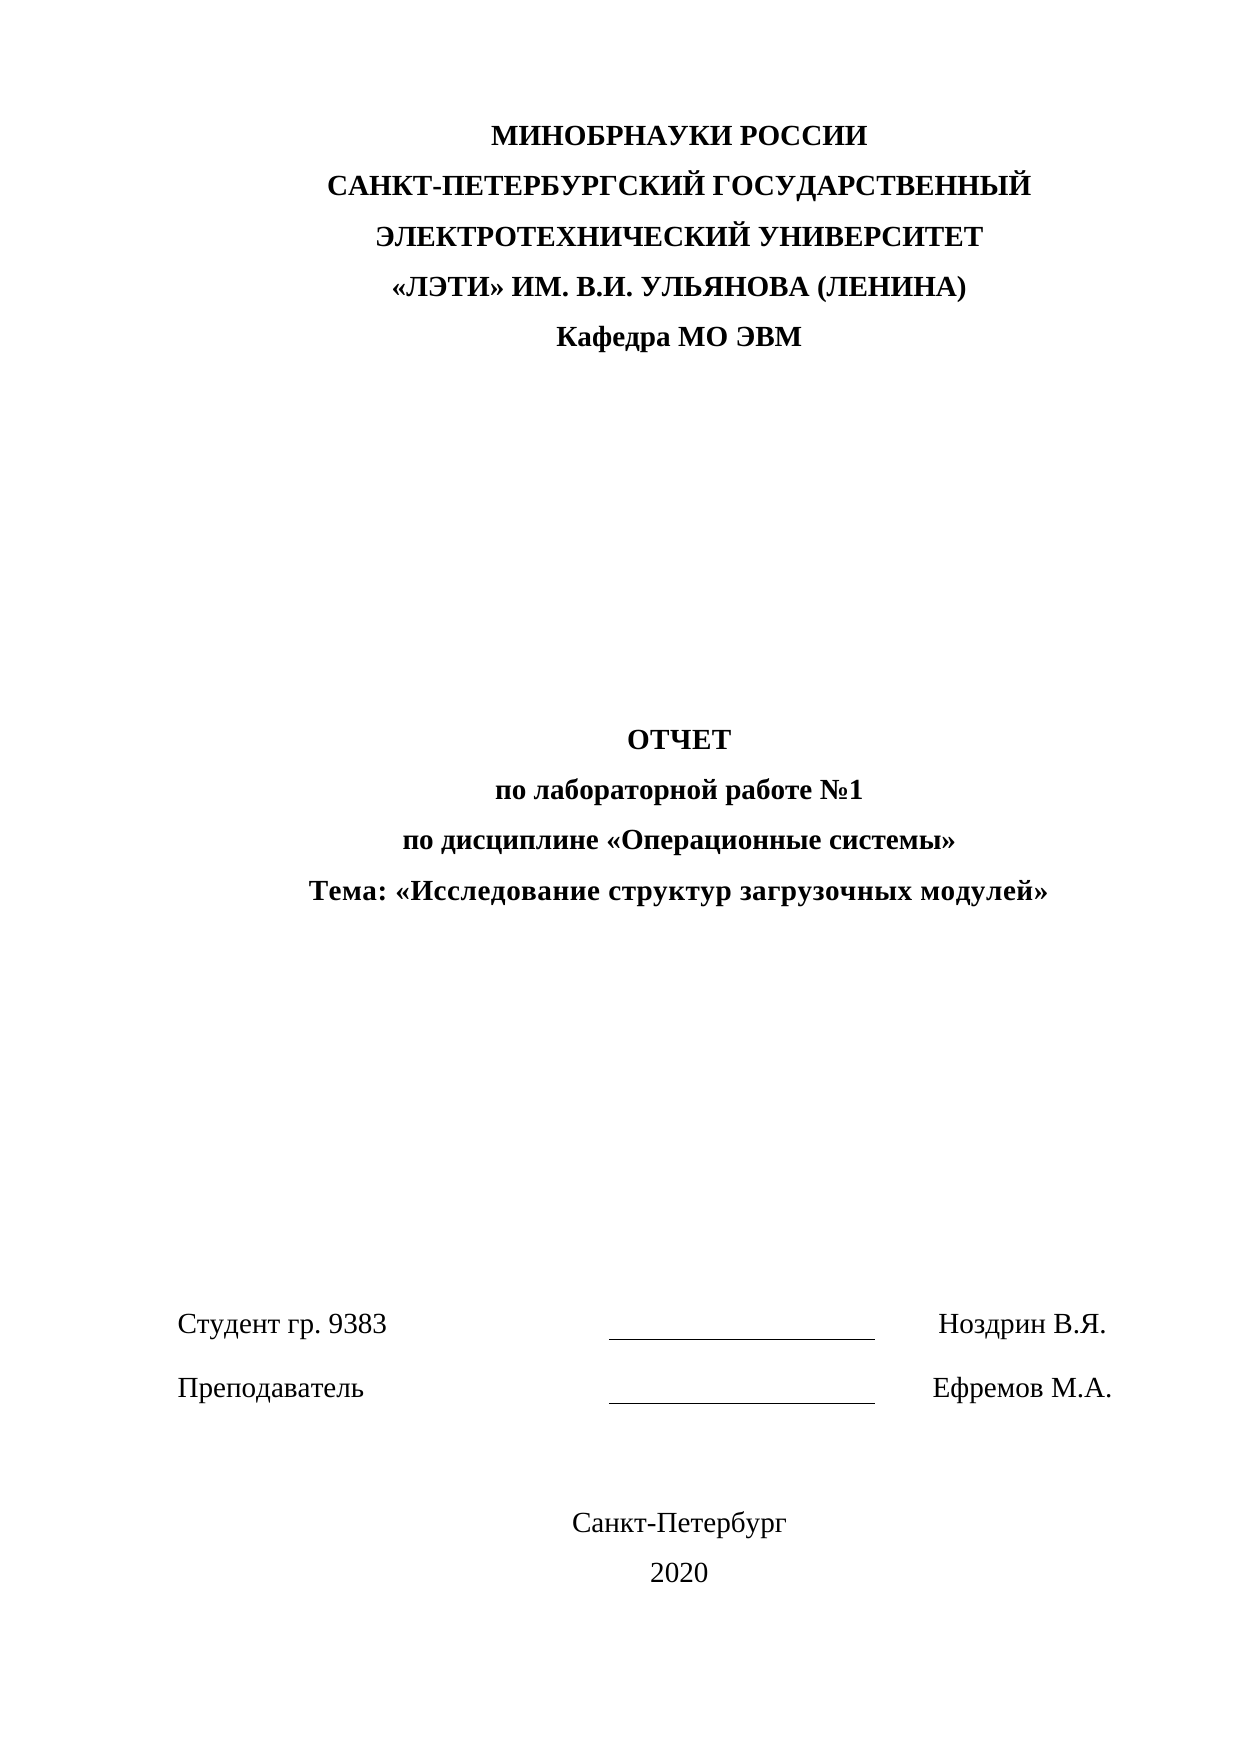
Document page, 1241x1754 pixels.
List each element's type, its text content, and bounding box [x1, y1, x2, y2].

text Санкт-Петербургский государственный [177, 168, 1181, 202]
table_header Ноздрин В.Я. [875, 1275, 1170, 1339]
text МИНОБРНАУКИ РОССИИ [177, 118, 1181, 152]
text Тема: «Исследование структур загрузочных модулей» [177, 873, 1181, 906]
text Кафедра МО ЭВМ [177, 319, 1181, 353]
table_cell [609, 1340, 875, 1403]
text электротехнический университет [177, 219, 1181, 252]
text 2020 [177, 1555, 1181, 1589]
table_header Студент гр. 9383 [166, 1275, 609, 1339]
text по дисциплине «Операционные системы» [177, 822, 1181, 856]
text «ЛЭТИ» им. В.И. Ульянова (Ленина) [177, 269, 1181, 303]
table_cell Ефремов М.А. [875, 1339, 1170, 1403]
text Санкт-Петербург [177, 1505, 1181, 1538]
table_cell Преподаватель [166, 1339, 609, 1403]
text отчет [177, 722, 1181, 755]
table_header [609, 1275, 875, 1339]
text по лабораторной работе №1 [177, 772, 1181, 806]
